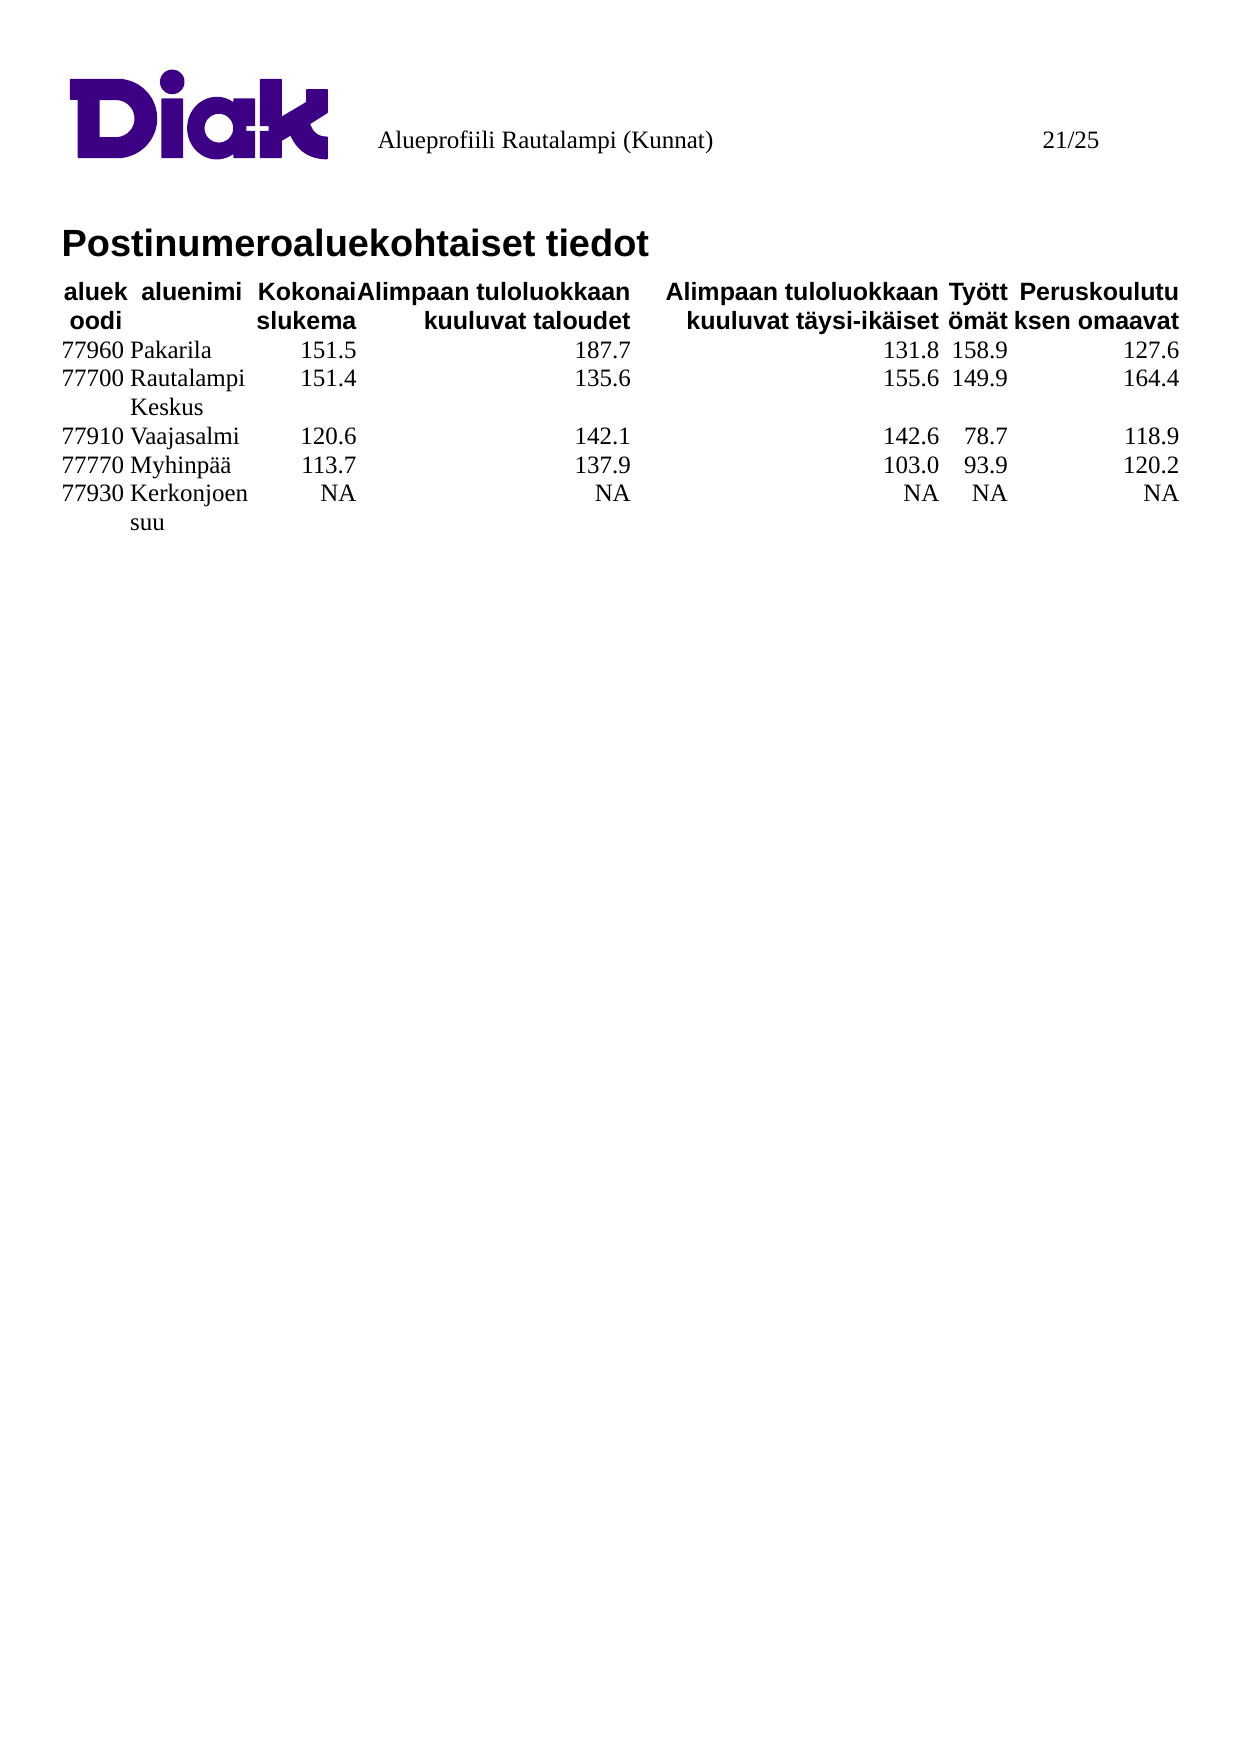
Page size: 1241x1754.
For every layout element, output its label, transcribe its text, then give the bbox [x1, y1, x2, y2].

table_cell 77910 [61, 421, 130, 450]
table_cell 137.9 [356, 450, 631, 478]
table_cell NA [253, 479, 356, 536]
table_header Työttömät [939, 277, 1008, 335]
table_cell Myhinpää [130, 450, 253, 478]
table_cell 78.7 [939, 421, 1008, 450]
table_cell 77770 [61, 450, 130, 478]
table_cell Kerkonjoensuu [130, 479, 253, 536]
table_header Kokonaislukema [253, 277, 356, 335]
table_cell 118.9 [1008, 421, 1179, 450]
table_cell NA [356, 479, 631, 536]
table_header Peruskoulutuksen omaavat [1008, 277, 1179, 335]
table_cell 131.8 [631, 335, 939, 363]
table_cell 164.4 [1008, 364, 1179, 421]
table_cell 120.2 [1008, 450, 1179, 478]
table_header Alimpaan tuloluokkaan kuuluvat taloudet [356, 277, 631, 335]
table_cell 77930 [61, 479, 130, 536]
table_cell 93.9 [939, 450, 1008, 478]
table_cell 77960 [61, 335, 130, 363]
table_cell 77700 [61, 364, 130, 421]
table_cell 103.0 [631, 450, 939, 478]
table_cell 187.7 [356, 335, 631, 363]
table_cell 135.6 [356, 364, 631, 421]
table_cell 151.5 [253, 335, 356, 363]
subtitle Postinumeroaluekohtaiset tiedot [61, 221, 1179, 265]
table_cell 155.6 [631, 364, 939, 421]
table_cell 120.6 [253, 421, 356, 450]
table_cell 113.7 [253, 450, 356, 478]
table_cell 158.9 [939, 335, 1008, 363]
table_cell NA [939, 479, 1008, 536]
table_cell NA [631, 479, 939, 536]
table_header Alimpaan tuloluokkaan kuuluvat täysi-ikäiset [631, 277, 939, 335]
table_cell Pakarila [130, 335, 253, 363]
table_cell 127.6 [1008, 335, 1179, 363]
table_cell 142.1 [356, 421, 631, 450]
table_header aluekoodi [61, 277, 130, 335]
table_cell Vaajasalmi [130, 421, 253, 450]
table_cell 149.9 [939, 364, 1008, 421]
table_cell 142.6 [631, 421, 939, 450]
table_cell 151.4 [253, 364, 356, 421]
table_header aluenimi [130, 277, 253, 335]
table_cell Rautalampi Keskus [130, 364, 253, 421]
table_cell NA [1008, 479, 1179, 536]
